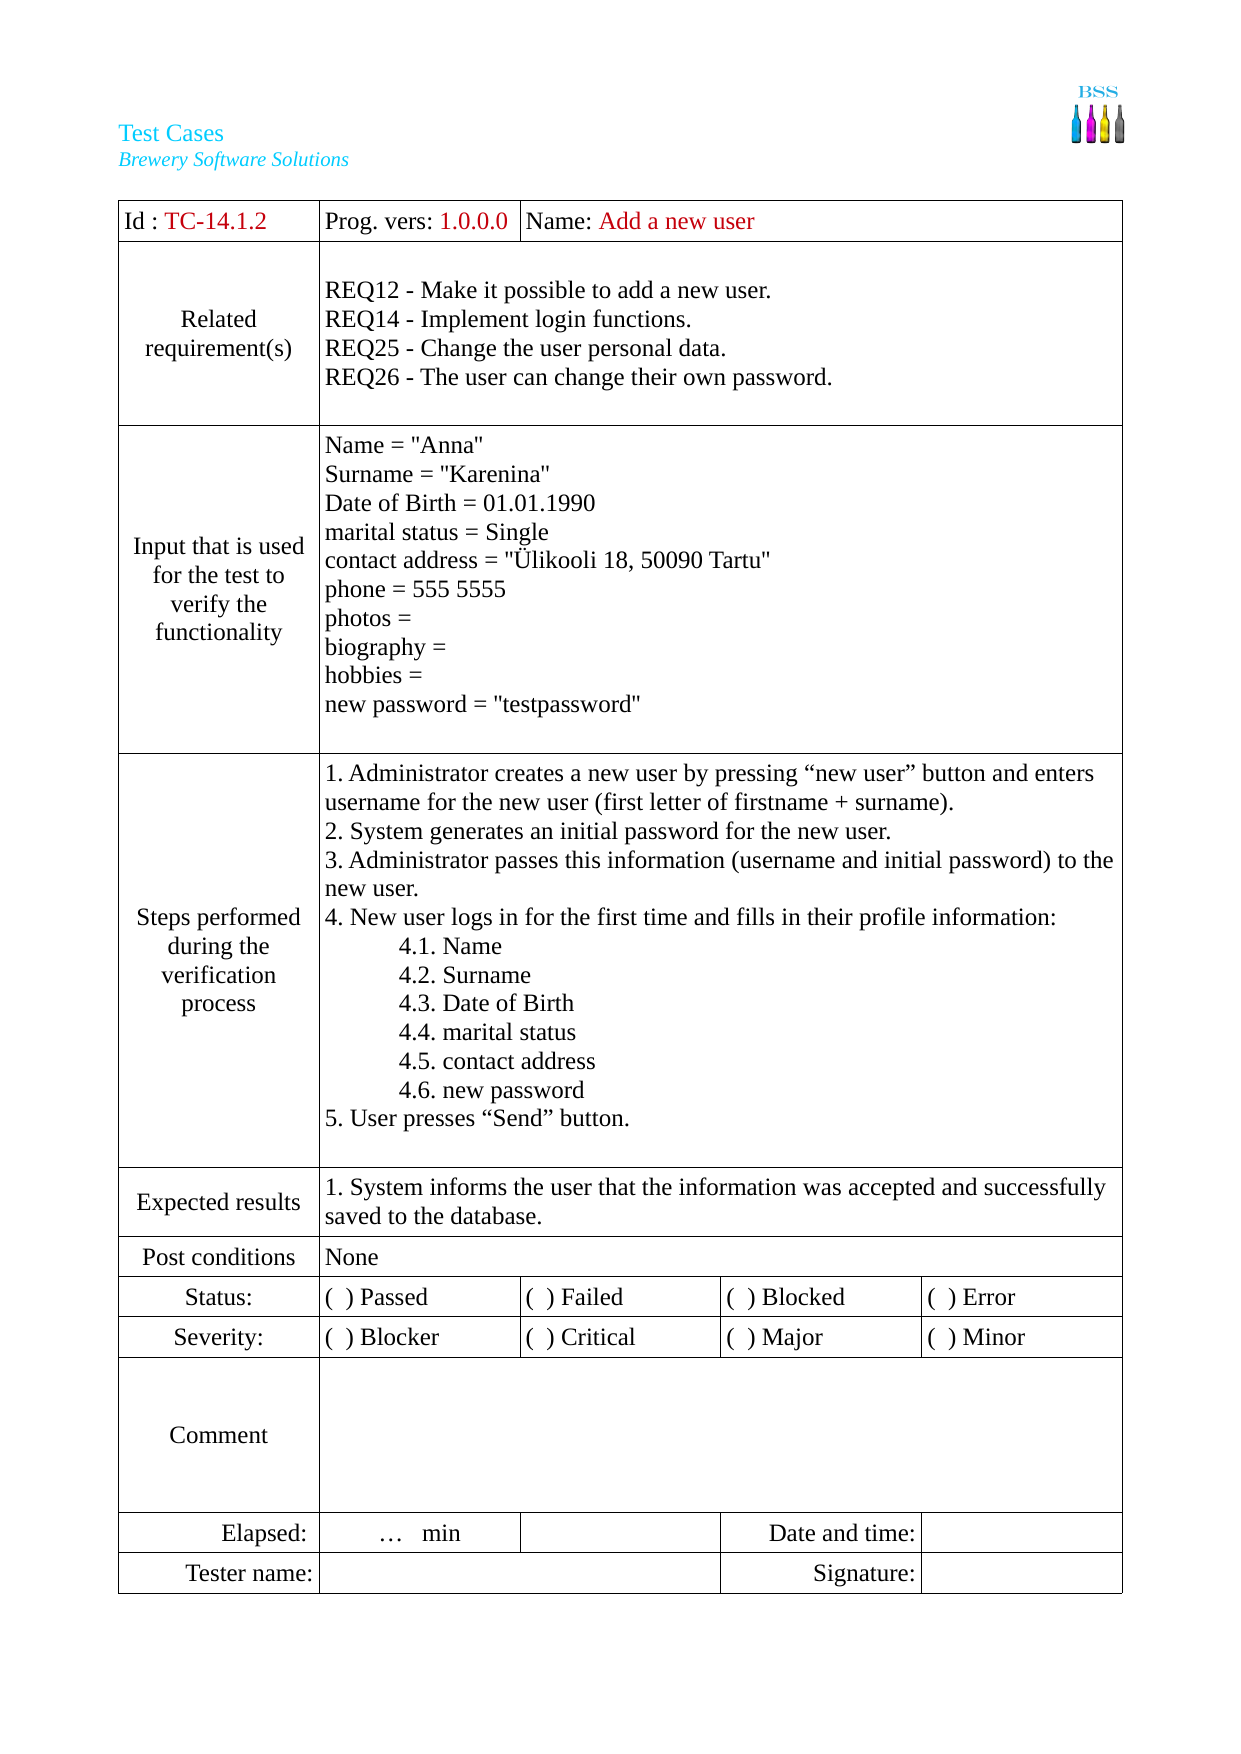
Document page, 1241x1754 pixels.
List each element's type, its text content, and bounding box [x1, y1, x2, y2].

table_cell Tester name: [119, 1553, 319, 1593]
table_header Prog. vers: 1.0.0.0 [320, 201, 520, 241]
table_header Name: Add a new user [521, 201, 1122, 241]
table_cell ( ) Blocked [721, 1277, 921, 1316]
table_cell [922, 1553, 1122, 1593]
table_cell 1. System informs the user that the information was accepted and successfully saved to the database. [320, 1168, 1122, 1236]
table_cell Comment [119, 1358, 319, 1512]
table_cell None [320, 1237, 1122, 1276]
table_cell ( ) Failed [521, 1277, 720, 1316]
table_cell ( ) Error [922, 1277, 1122, 1316]
table_cell Date and time: [721, 1513, 921, 1552]
table_cell ( ) Major [721, 1317, 921, 1357]
table_cell REQ12 - Make it possible to add a new user. REQ14 - Implement login functions. REQ25 - Change the user personal data. REQ26 - The user can change their own password. [320, 242, 1122, 425]
table_cell 1. Administrator creates a new user by pressing “new user” button and enters username for the new user (first letter of firstname + surname). 2. System generates an initial password for the new user. 3. Administrator passes this information (username and initial password) to the new user. 4. New user logs in for the first time and fills in their profile information: 4.1. Name 4.2. Surname 4.3. Date of Birth 4.4. marital status 4.5. contact address 4.6. new password 5. User presses “Send” button. [320, 754, 1122, 1167]
table_cell ( ) Minor [922, 1317, 1122, 1357]
table_cell Input that is used for the test to verify the functionality [119, 426, 319, 753]
table_cell Signature: [721, 1553, 921, 1593]
table_cell Name = ''Anna'' Surname = ''Karenina'' Date of Birth = 01.01.1990 marital status = Single contact address = ''Ülikooli 18, 50090 Tartu'' phone = 555 5555 photos = biography = hobbies = new password = ''testpassword'' [320, 426, 1122, 753]
table_cell Related requirement(s) [119, 242, 319, 425]
table_cell [521, 1513, 720, 1552]
table_cell … min [320, 1513, 520, 1552]
table_cell Post conditions [119, 1237, 319, 1276]
table_cell Expected results [119, 1168, 319, 1236]
table_cell Status: [119, 1277, 319, 1316]
table_cell [320, 1358, 1122, 1512]
table_cell [922, 1513, 1122, 1552]
table_cell Elapsed: [119, 1513, 319, 1552]
table_cell Steps performed during the verification process [119, 754, 319, 1167]
table_cell ( ) Passed [320, 1277, 520, 1316]
table_cell Severity: [119, 1317, 319, 1357]
table_cell ( ) Blocker [320, 1317, 520, 1357]
table_header Id : TC-14.1.2 [119, 201, 319, 241]
table_cell ( ) Critical [521, 1317, 720, 1357]
picture [1063, 79, 1133, 149]
table_cell [320, 1553, 720, 1593]
